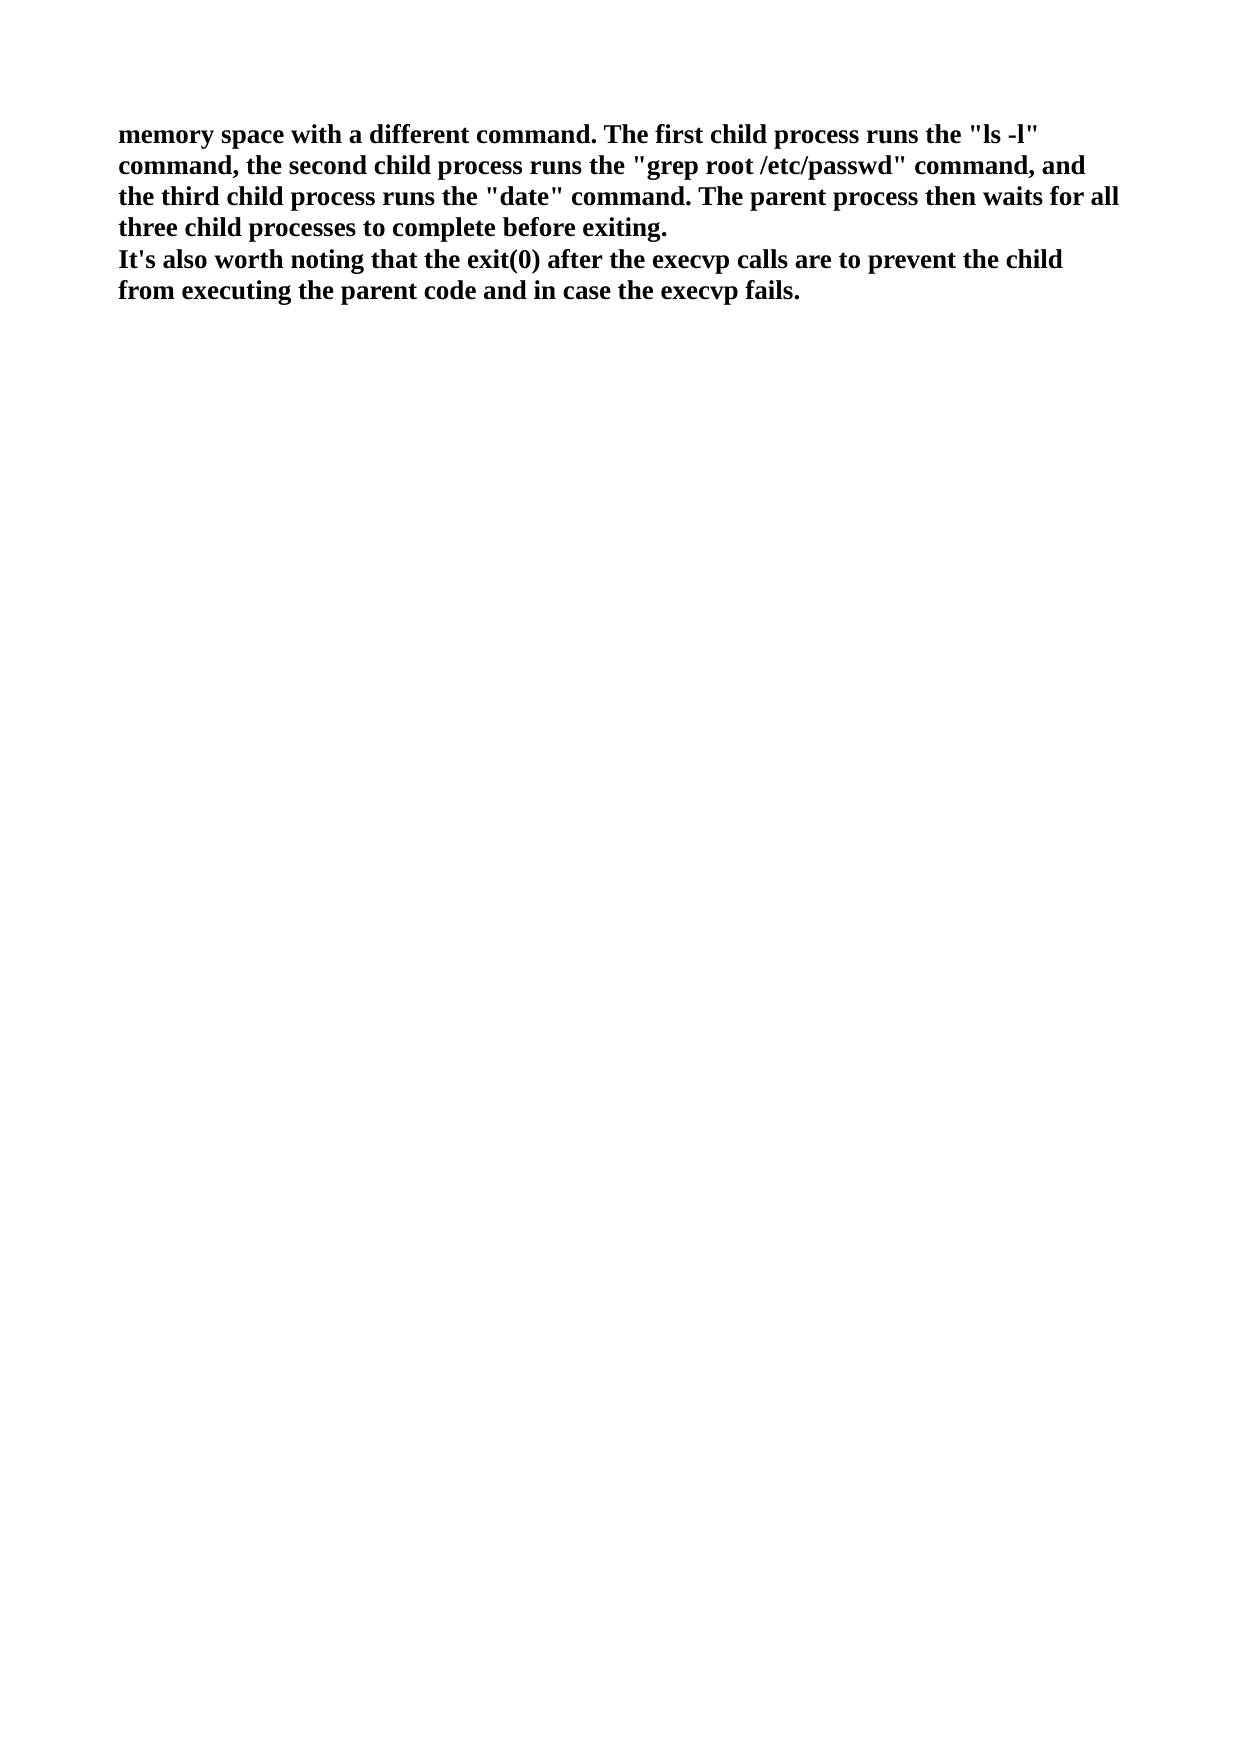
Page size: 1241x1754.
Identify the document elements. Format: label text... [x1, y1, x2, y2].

text memory space with a different command. The first child process runs the "ls -l" command, the second child process runs the "grep root /etc/passwd" command, and the third child process runs the "date" command. The parent process then waits for all three child processes to complete before exiting. [118, 118, 1122, 243]
text It's also worth noting that the exit(0) after the execvp calls are to prevent the child from executing the parent code and in case the execvp fails. [118, 243, 1122, 305]
